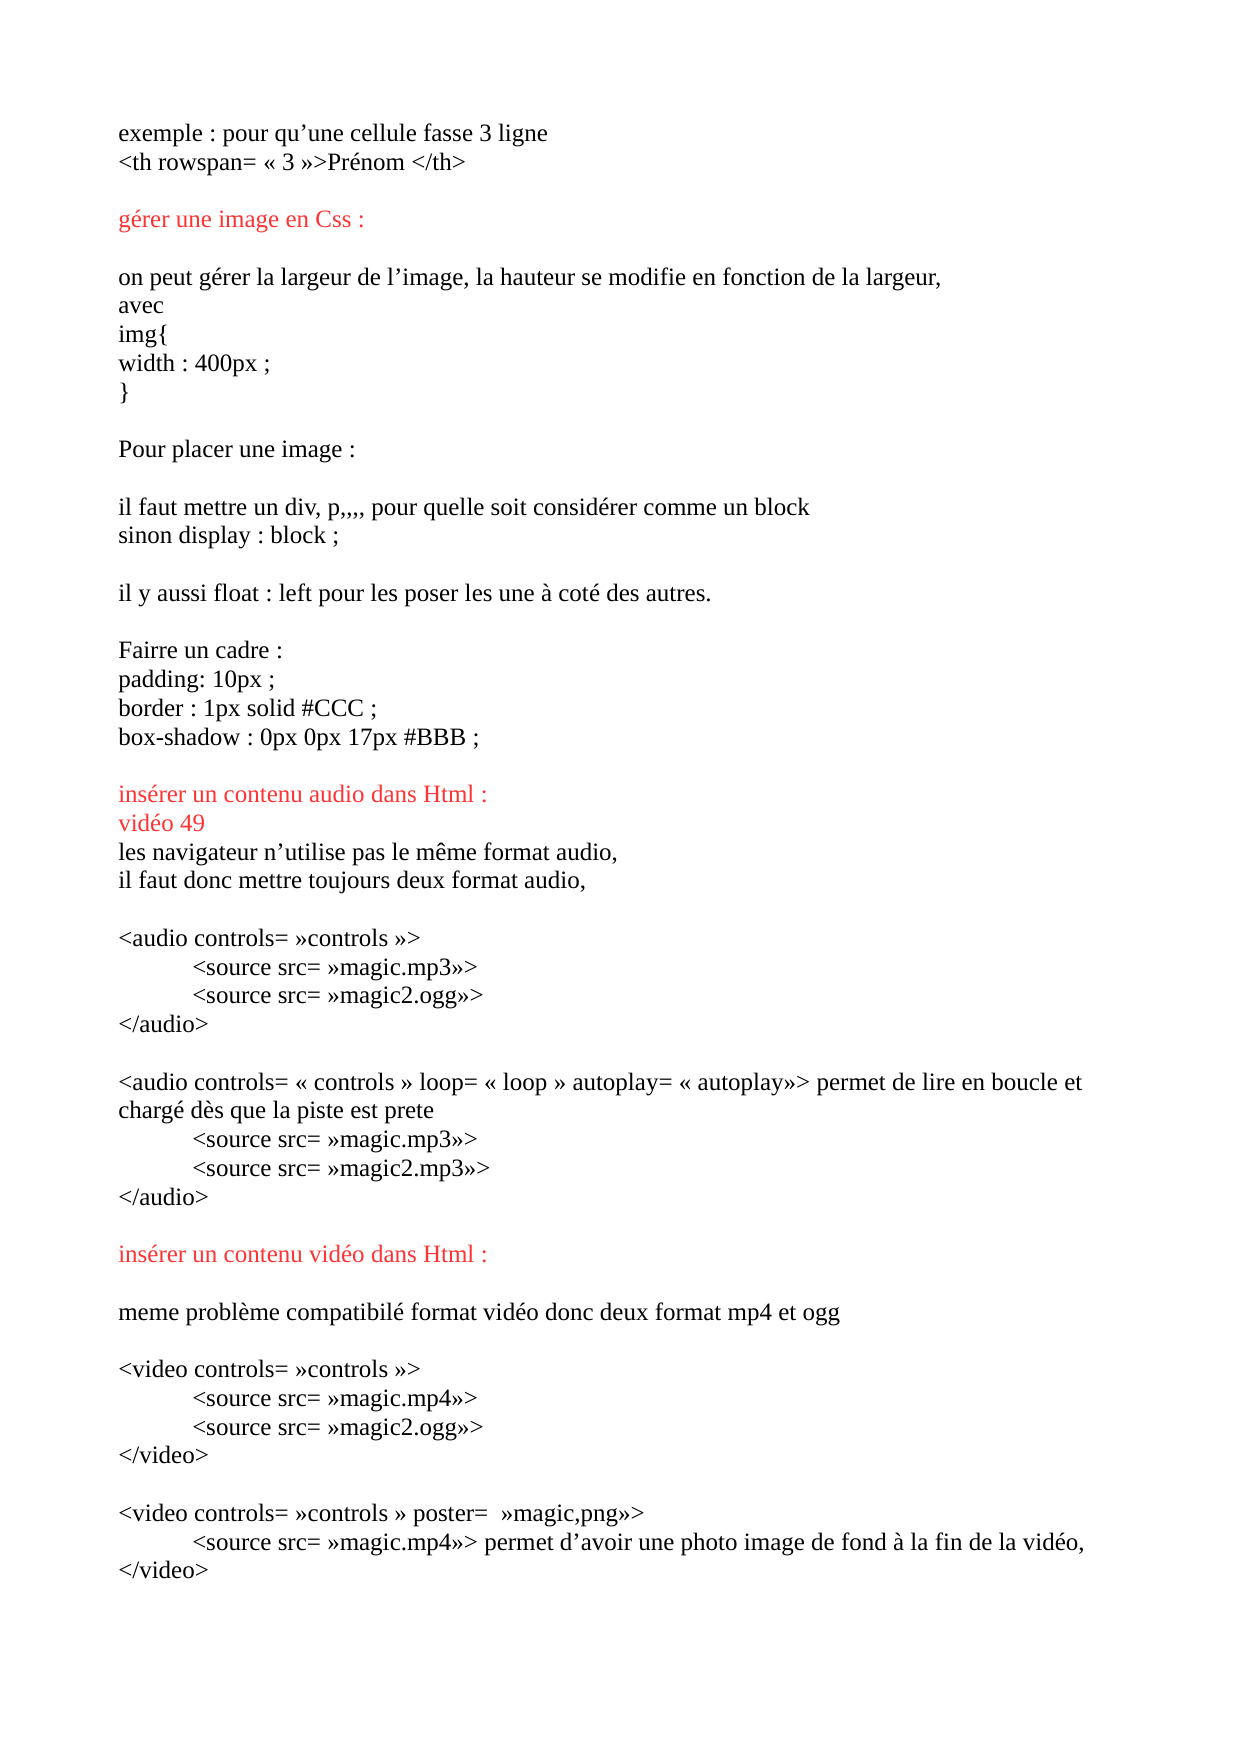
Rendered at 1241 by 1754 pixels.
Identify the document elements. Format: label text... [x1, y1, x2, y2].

text <audio controls= »controls »> [118, 923, 1122, 952]
text img{ [118, 319, 1122, 348]
text <source src= »magic.mp4»> [118, 1383, 1122, 1412]
text <source src= »magic2.mp3»> [118, 1153, 1122, 1182]
text <source src= »magic2.ogg»> [118, 1412, 1122, 1441]
text exemple : pour qu’une cellule fasse 3 ligne [118, 118, 1122, 147]
text box-shadow : 0px 0px 17px #BBB ; [118, 722, 1122, 751]
text </audio> [118, 1182, 1122, 1211]
text Pour placer une image : [118, 434, 1122, 463]
text on peut gérer la largeur de l’image, la hauteur se modifie en fonction de la largeur, [118, 262, 1122, 291]
text <source src= »magic.mp3»> [118, 1124, 1122, 1153]
text </audio> [118, 1009, 1122, 1038]
text Fairre un cadre : [118, 636, 1122, 664]
text } [118, 377, 1122, 406]
text insérer un contenu audio dans Html : [118, 779, 1122, 808]
text insérer un contenu vidéo dans Html : [118, 1239, 1122, 1268]
text <source src= »magic2.ogg»> [118, 981, 1122, 1009]
text <video controls= »controls » poster= »magic,png»> [118, 1498, 1122, 1527]
text gérer une image en Css : [118, 204, 1122, 233]
text vidéo 49 [118, 808, 1122, 837]
text il faut donc mettre toujours deux format audio, [118, 866, 1122, 894]
text meme problème compatibilé format vidéo donc deux format mp4 et ogg [118, 1297, 1122, 1326]
text padding: 10px ; [118, 664, 1122, 693]
text <source src= »magic.mp4»> permet d’avoir une photo image de fond à la fin de la vidéo, [118, 1527, 1122, 1556]
text les navigateur n’utilise pas le même format audio, [118, 837, 1122, 866]
text </video> [118, 1441, 1122, 1469]
text border : 1px solid #CCC ; [118, 693, 1122, 722]
text avec [118, 291, 1122, 319]
text <source src= »magic.mp3»> [118, 952, 1122, 981]
text </video> [118, 1556, 1122, 1584]
text width : 400px ; [118, 348, 1122, 377]
text <video controls= »controls »> [118, 1354, 1122, 1383]
text il faut mettre un div, p,,,, pour quelle soit considérer comme un block [118, 492, 1122, 521]
text <th rowspan= « 3 »>Prénom </th> [118, 147, 1122, 176]
text sinon display : block ; [118, 521, 1122, 549]
text <audio controls= « controls » loop= « loop » autoplay= « autoplay»> permet de lire en boucle et chargé dès que la piste est prete [118, 1067, 1122, 1124]
text il y aussi float : left pour les poser les une à coté des autres. [118, 578, 1122, 607]
